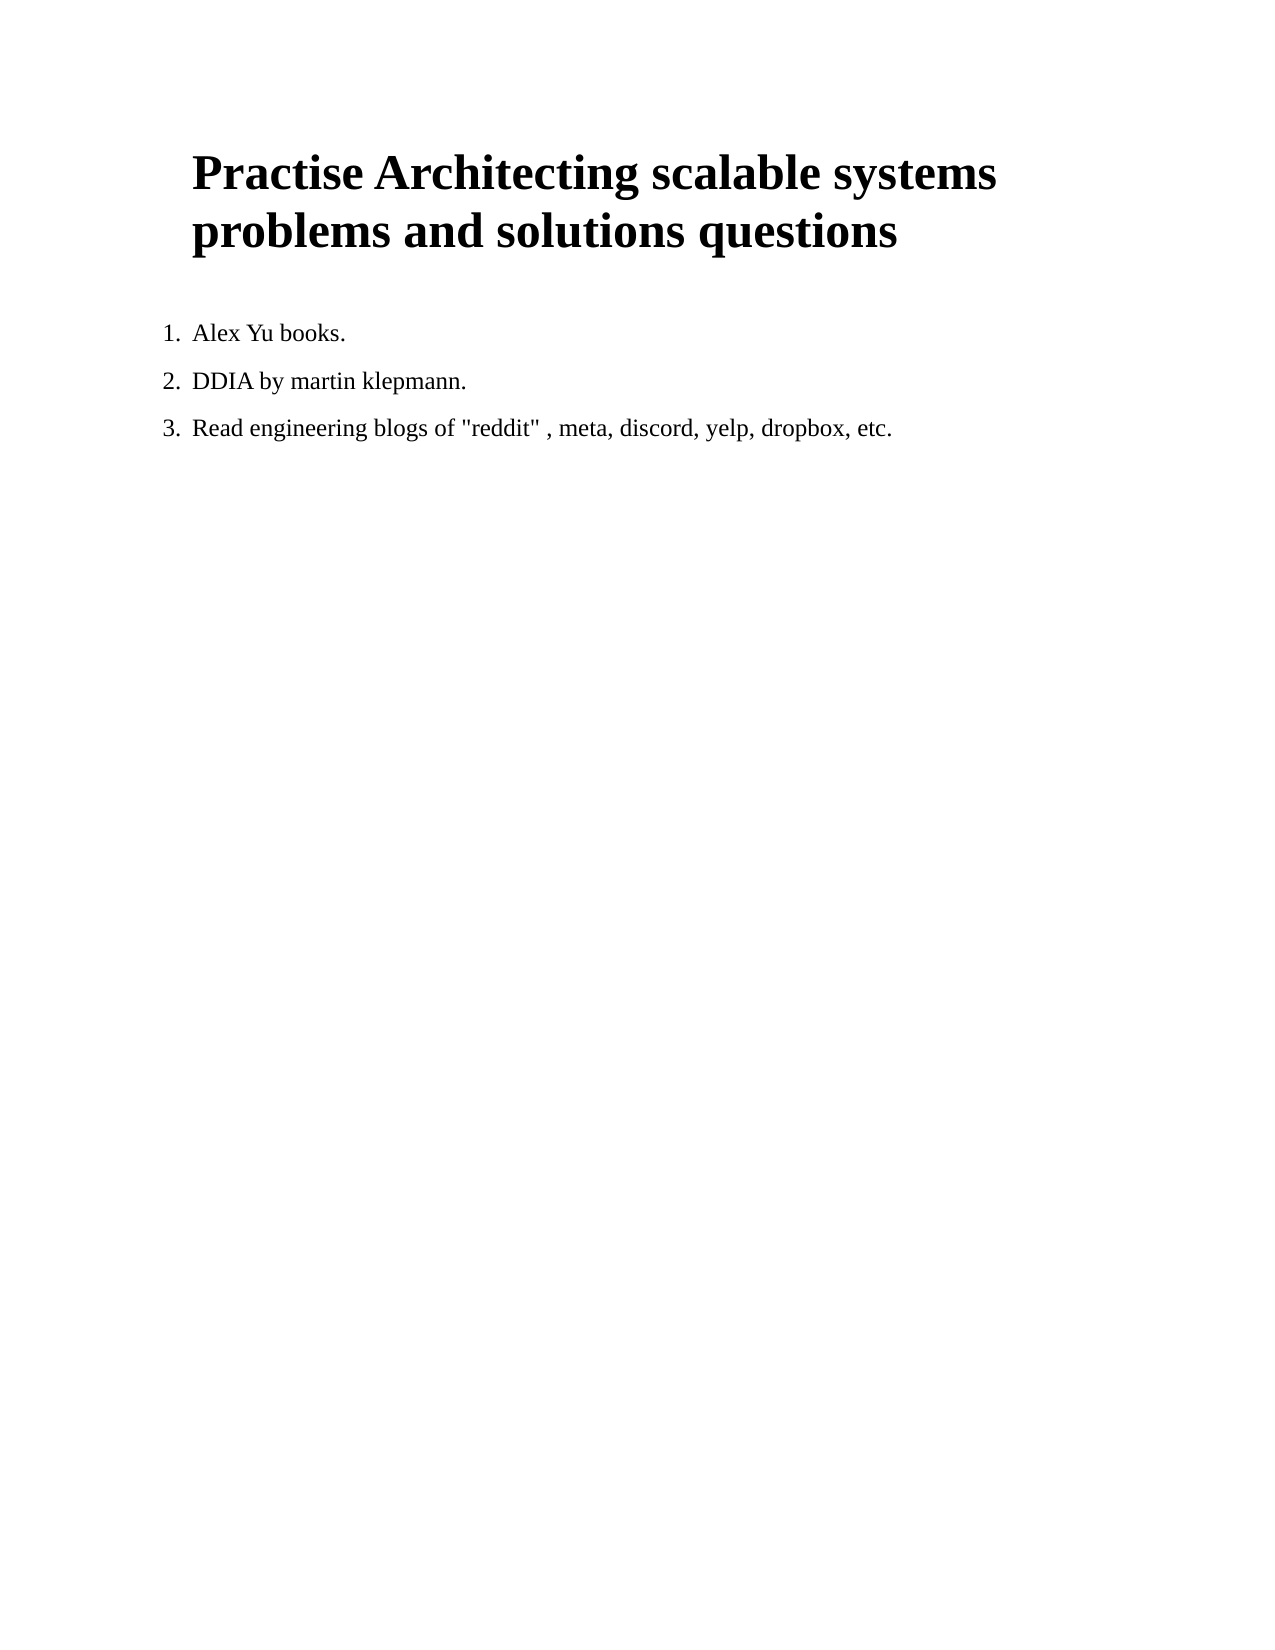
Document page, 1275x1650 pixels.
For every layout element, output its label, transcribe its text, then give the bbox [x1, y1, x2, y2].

list Alex Yu books. [162, 318, 1157, 347]
subtitle Practise Architecting scalable systems problems and solutions questions [162, 143, 1157, 258]
list DDIA by martin klepmann. [162, 366, 1157, 394]
list Read engineering blogs of "reddit" , meta, discord, yelp, dropbox, etc. [162, 413, 1157, 442]
